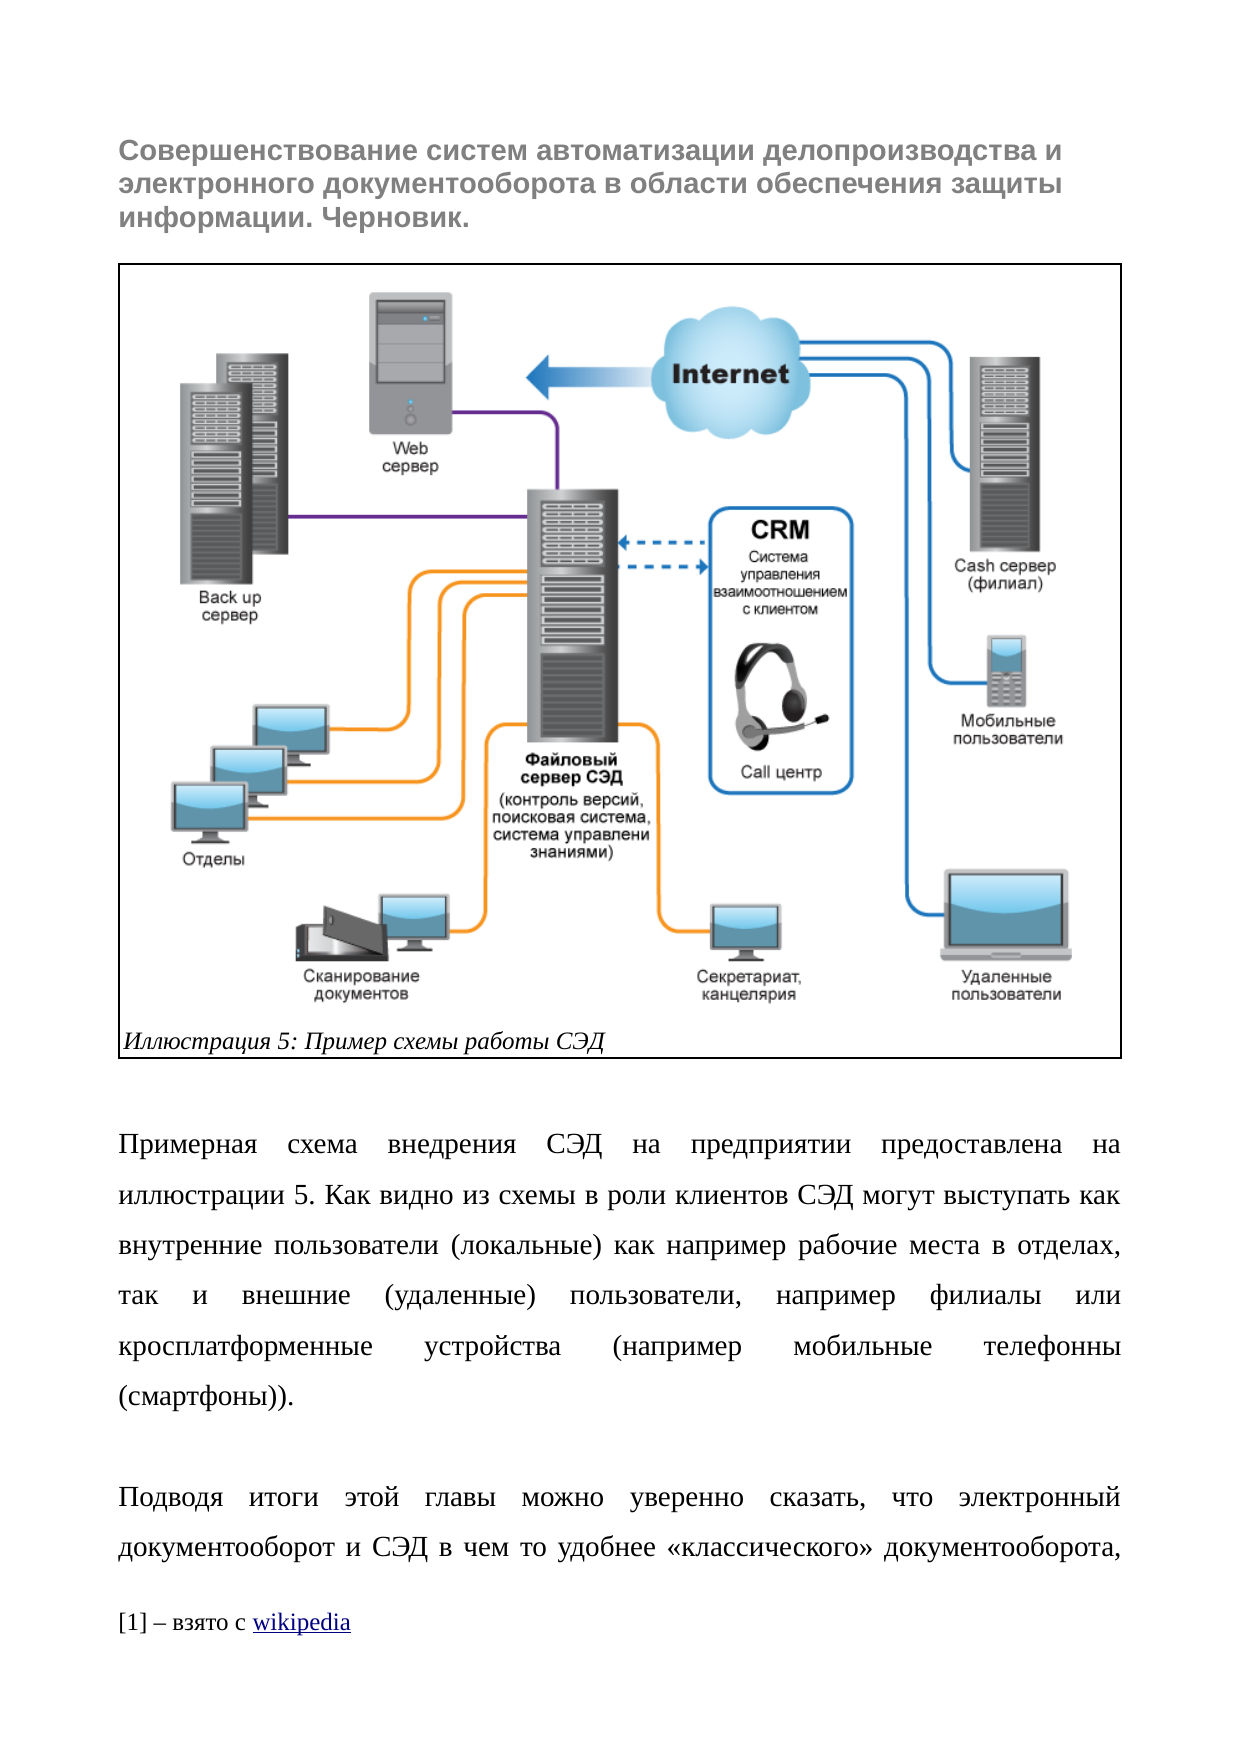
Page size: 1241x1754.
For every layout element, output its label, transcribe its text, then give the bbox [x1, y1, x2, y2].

text Иллюстрация 5: Пример схемы работы СЭД [123, 1026, 1117, 1054]
text Подводя итоги этой главы можно уверенно сказать, что электронный документооборот и СЭД в чем то удобнее «классического» документооборота, [118, 1479, 1122, 1563]
text Примерная схема внедрения СЭД на предприятии предоставлена на иллюстрации 5. Как видно из схемы в роли клиентов СЭД могут выступать как внутренние пользователи (локальные) как например рабочие места в отделах, так и внешние (удаленные) пользователи, например филиалы или кросплатформенные устройства (например мобильные телефонны (смартфоны)). [118, 1127, 1122, 1412]
picture [123, 280, 1118, 1026]
